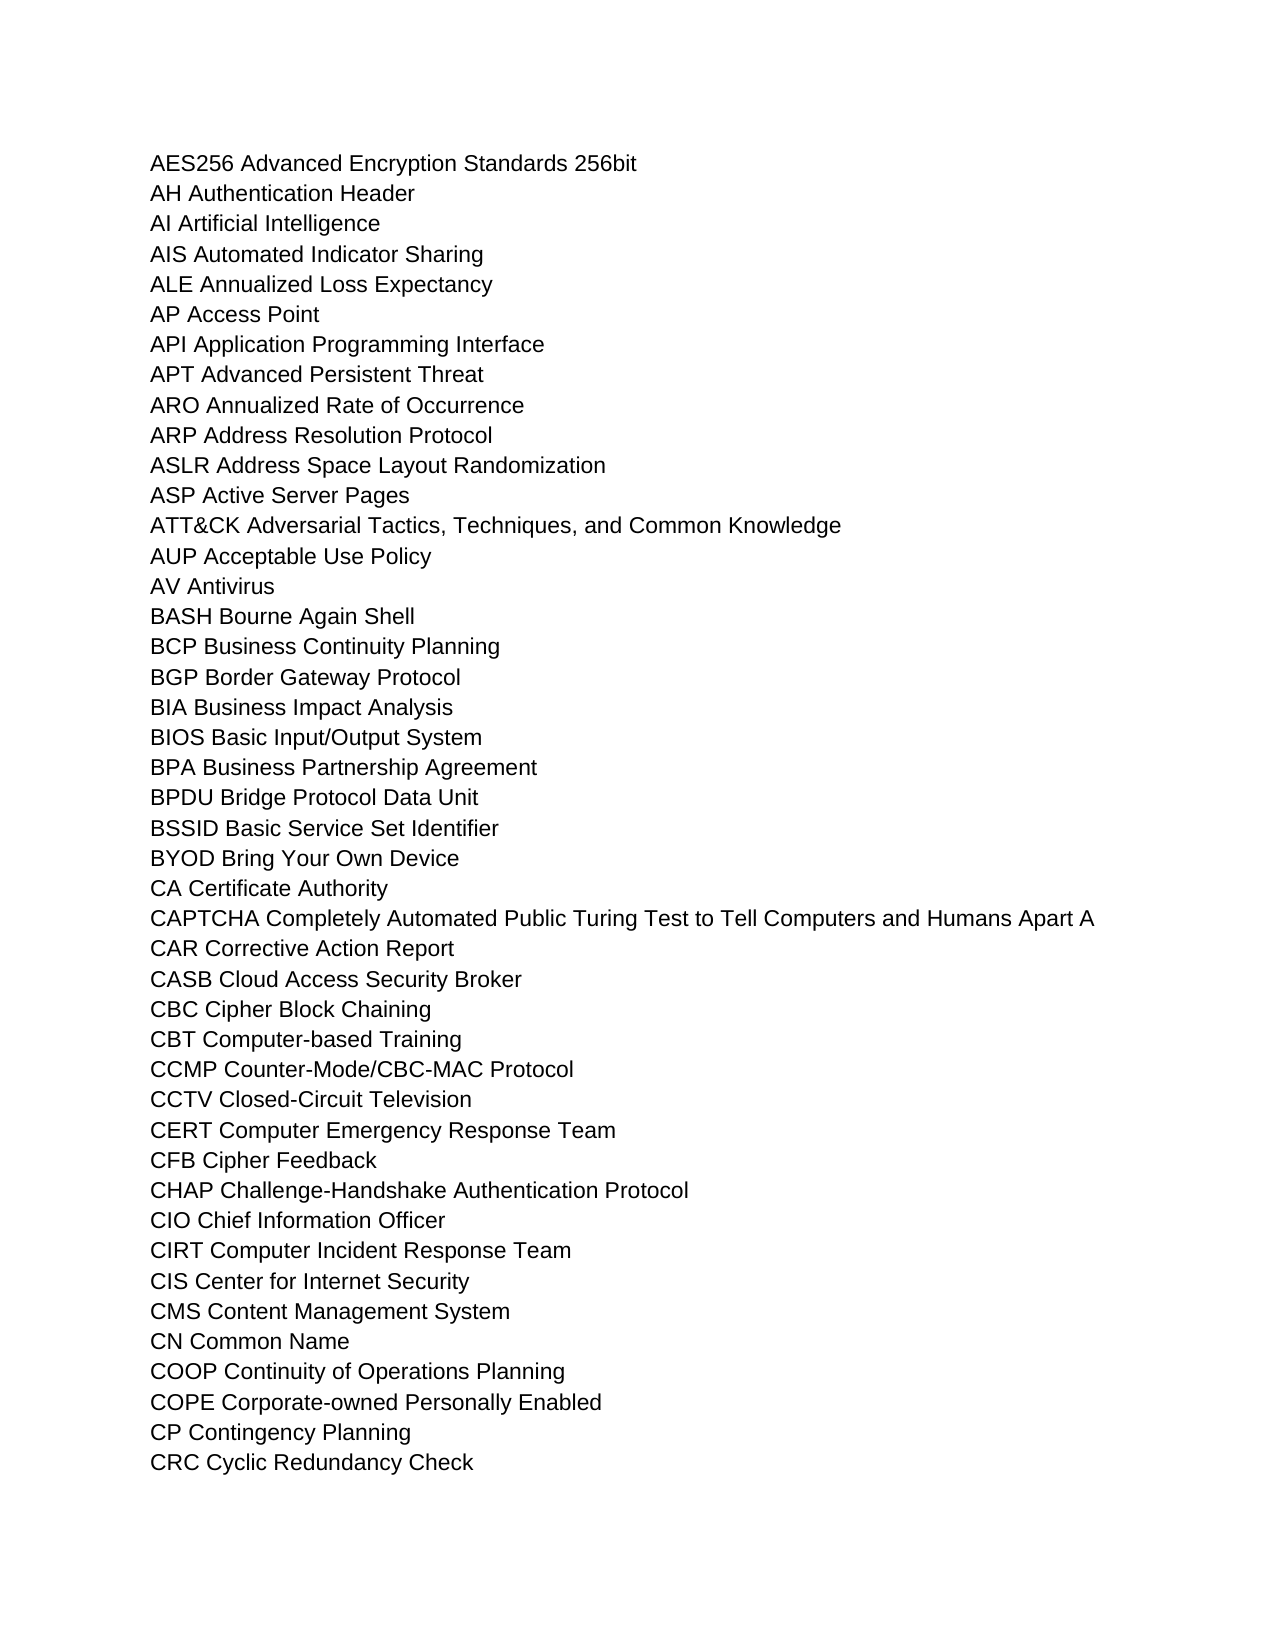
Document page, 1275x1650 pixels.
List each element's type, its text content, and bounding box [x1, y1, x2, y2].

text ATT&CK Adversarial Tactics, Techniques, and Common Knowledge [150, 512, 1125, 539]
text CFB Cipher Feedback [150, 1147, 1125, 1173]
text BIOS Basic Input/Output System [150, 724, 1125, 750]
text BIA Business Impact Analysis [150, 694, 1125, 720]
text BASH Bourne Again Shell [150, 603, 1125, 629]
text ASP Active Server Pages [150, 482, 1125, 509]
text ALE Annualized Loss Expectancy [150, 271, 1125, 297]
text CASB Cloud Access Security Broker [150, 966, 1125, 992]
text AH Authentication Header [150, 180, 1125, 207]
text BSSID Basic Service Set Identifier [150, 814, 1125, 841]
text BCP Business Continuity Planning [150, 633, 1125, 660]
text CHAP Challenge-Handshake Authentication Protocol [150, 1177, 1125, 1203]
text COPE Corporate-owned Personally Enabled [150, 1388, 1125, 1415]
text CBC Cipher Block Chaining [150, 996, 1125, 1022]
text CIO Chief Information Officer [150, 1207, 1125, 1234]
text CCMP Counter-Mode/CBC-MAC Protocol [150, 1056, 1125, 1083]
text CP Contingency Planning [150, 1419, 1125, 1445]
text CAPTCHA Completely Automated Public Turing Test to Tell Computers and Humans Apart A [150, 905, 1125, 932]
text API Application Programming Interface [150, 331, 1125, 358]
text APT Advanced Persistent Threat [150, 361, 1125, 388]
text BGP Border Gateway Protocol [150, 663, 1125, 690]
text CIRT Computer Incident Response Team [150, 1237, 1125, 1264]
text CA Certificate Authority [150, 875, 1125, 901]
text AI Artificial Intelligence [150, 210, 1125, 237]
text CBT Computer-based Training [150, 1026, 1125, 1052]
text CAR Corrective Action Report [150, 935, 1125, 962]
text BYOD Bring Your Own Device [150, 845, 1125, 871]
text ARO Annualized Rate of Occurrence [150, 392, 1125, 418]
text ARP Address Resolution Protocol [150, 422, 1125, 448]
text AP Access Point [150, 301, 1125, 327]
text CERT Computer Emergency Response Team [150, 1117, 1125, 1143]
text AES256 Advanced Encryption Standards 256bit [150, 150, 1125, 176]
text AV Antivirus [150, 573, 1125, 599]
text CMS Content Management System [150, 1298, 1125, 1324]
text BPDU Bridge Protocol Data Unit [150, 784, 1125, 811]
text ASLR Address Space Layout Randomization [150, 452, 1125, 478]
text CN Common Name [150, 1328, 1125, 1354]
text CCTV Closed-Circuit Television [150, 1086, 1125, 1113]
text BPA Business Partnership Agreement [150, 754, 1125, 781]
text CRC Cyclic Redundancy Check [150, 1449, 1125, 1475]
text COOP Continuity of Operations Planning [150, 1358, 1125, 1385]
text AIS Automated Indicator Sharing [150, 241, 1125, 267]
text AUP Acceptable Use Policy [150, 543, 1125, 569]
text CIS Center for Internet Security [150, 1268, 1125, 1294]
